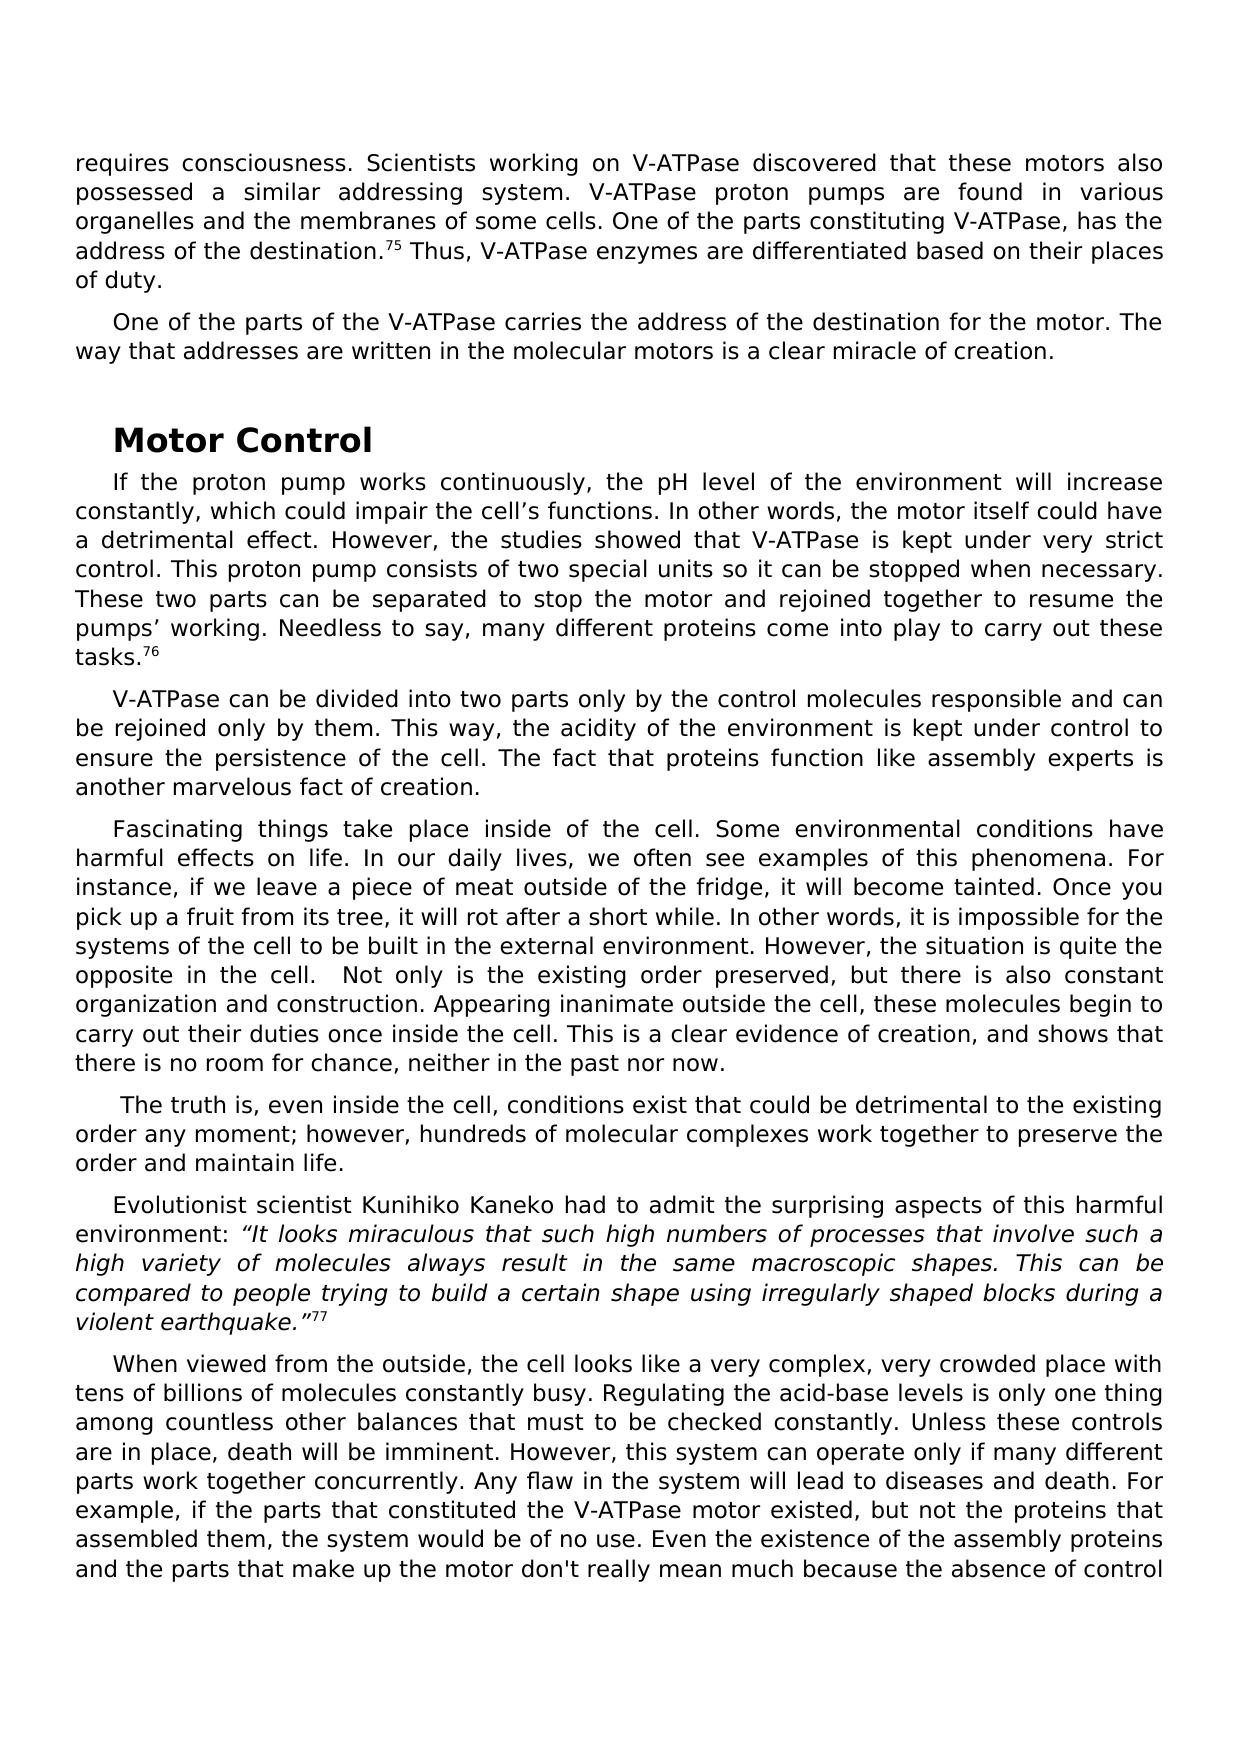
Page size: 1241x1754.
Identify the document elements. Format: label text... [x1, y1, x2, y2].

text Fascinating things take place inside of the cell. Some environmental conditions have harmful effects on life. In our daily lives, we often see examples of this phenomena. For instance, if we leave a piece of meat outside of the fridge, it will become tainted. Once you pick up a fruit from its tree, it will rot after a short while. In other words, it is impossible for the systems of the cell to be built in the external environment. However, the situation is quite the opposite in the cell. Not only is the existing order preserved, but there is also constant organization and construction. Appearing inanimate outside the cell, these molecules begin to carry out their duties once inside the cell. This is a clear evidence of creation, and shows that there is no room for chance, neither in the past nor now. [75, 816, 1165, 1077]
subtitle Motor Control [112, 422, 1165, 461]
text V-ATPase can be divided into two parts only by the control molecules responsible and can be rejoined only by them. This way, the acidity of the environment is kept under control to ensure the persistence of the cell. The fact that proteins function like assembly experts is another marvelous fact of creation. [75, 686, 1165, 801]
text requires consciousness. Scientists working on V-ATPase discovered that these motors also possessed a similar addressing system. V-ATPase proton pumps are found in various organelles and the membranes of some cells. One of the parts constituting V-ATPase, has the address of the destination.75 Thus, V-ATPase enzymes are differentiated based on their places of duty. [75, 150, 1165, 294]
text One of the parts of the V-ATPase carries the address of the destination for the motor. The way that addresses are written in the molecular motors is a clear miracle of creation. [75, 309, 1165, 365]
text Evolutionist scientist Kunihiko Kaneko had to admit the surprising aspects of this harmful environment: “It looks miraculous that such high numbers of processes that involve such a high variety of molecules always result in the same macroscopic shapes. This can be compared to people trying to build a certain shape using irregularly shaped blocks during a violent earthquake.”77 [75, 1192, 1165, 1336]
text The truth is, even inside the cell, conditions exist that could be detrimental to the existing order any moment; however, hundreds of molecular complexes work together to preserve the order and maintain life. [75, 1092, 1165, 1177]
text If the proton pump works continuously, the pH level of the environment will increase constantly, which could impair the cell’s functions. In other words, the motor itself could have a detrimental effect. However, the studies showed that V-ATPase is kept under very strict control. This proton pump consists of two special units so it can be stopped when necessary. These two parts can be separated to stop the motor and rejoined together to resume the pumps’ working. Needless to say, many different proteins come into play to carry out these tasks.76 [75, 469, 1165, 671]
text When viewed from the outside, the cell looks like a very complex, very crowded place with tens of billions of molecules constantly busy. Regulating the acid-base levels is only one thing among countless other balances that must to be checked constantly. Unless these controls are in place, death will be imminent. However, this system can operate only if many different parts work together concurrently. Any flaw in the system will lead to diseases and death. For example, if the parts that constituted the V-ATPase motor existed, but not the proteins that assembled them, the system would be of no use. Even the existence of the assembly proteins and the parts that make up the motor don't really mean much because the absence of control [75, 1351, 1165, 1582]
